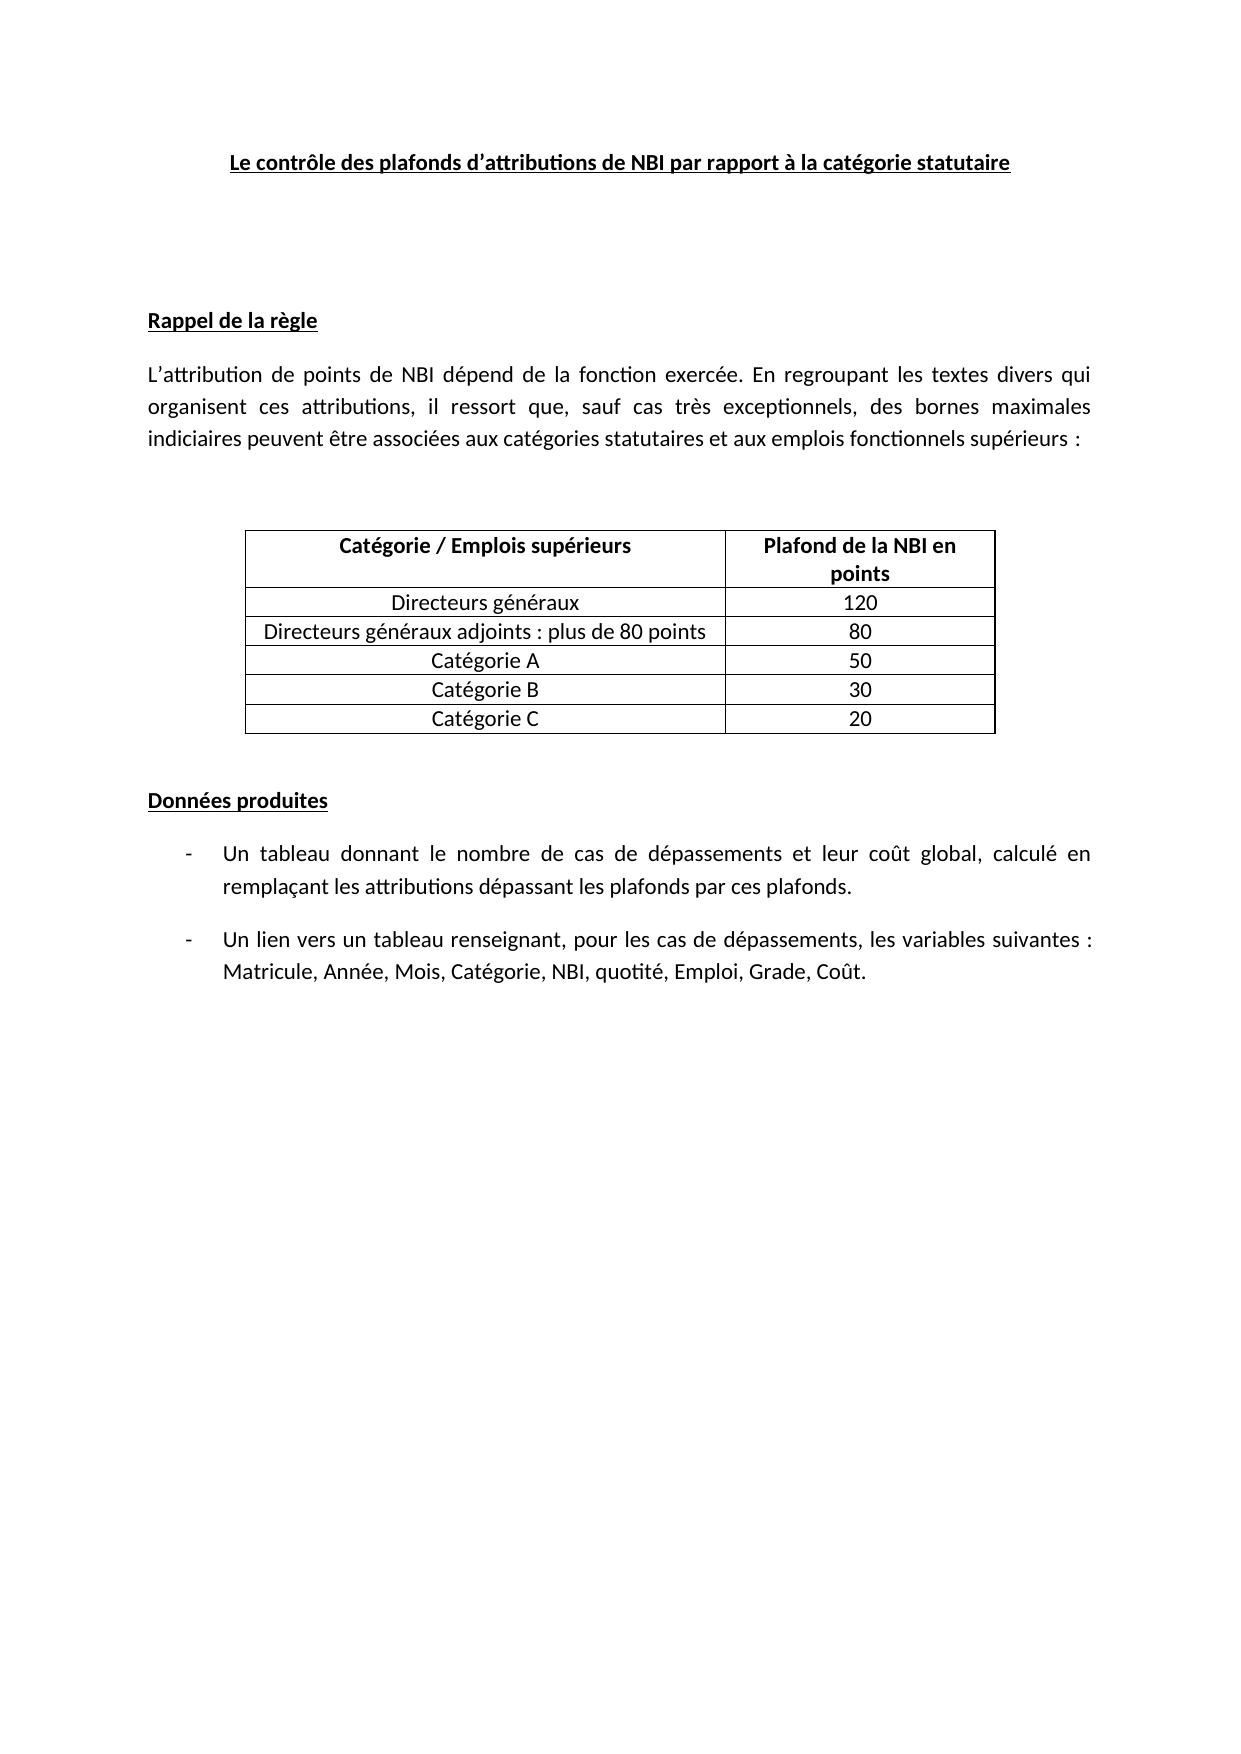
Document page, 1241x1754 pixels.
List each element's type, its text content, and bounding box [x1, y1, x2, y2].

text Rappel de la règle [148, 307, 1093, 335]
table_cell 50 [726, 646, 994, 674]
table_cell Directeurs généraux [246, 588, 725, 616]
table_cell Catégorie C [246, 705, 725, 732]
table_cell Catégorie B [246, 675, 725, 703]
table_cell 20 [726, 705, 994, 732]
table_cell Catégorie A [246, 646, 725, 674]
list Un tableau donnant le nombre de cas de dépassements et leur coût global, calculé en remplaçant les attributions dépassant les plafonds par ces plafonds. [185, 839, 1093, 900]
text Le contrôle des plafonds d’attributions de NBI par rapport à la catégorie statutaire [148, 148, 1093, 176]
list Un lien vers un tableau renseignant, pour les cas de dépassements, les variables suivantes : Matricule, Année, Mois, Catégorie, NBI, quotité, Emploi, Grade, Coût. [185, 925, 1093, 985]
text Données produites [148, 787, 1093, 814]
table_header Catégorie / Emplois supérieurs [246, 531, 725, 587]
table_cell Directeurs généraux adjoints : plus de 80 points [246, 617, 725, 645]
table_cell 80 [726, 617, 994, 645]
text L’attribution de points de NBI dépend de la fonction exercée. En regroupant les textes divers qui organisent ces attributions, il ressort que, sauf cas très exceptionnels, des bornes maximales indiciaires peuvent être associées aux catégories statutaires et aux emplois fonctionnels supérieurs : [148, 360, 1093, 452]
table_cell 30 [726, 675, 994, 703]
table_header Plafond de la NBI en points [726, 531, 994, 587]
table_cell 120 [726, 588, 994, 616]
